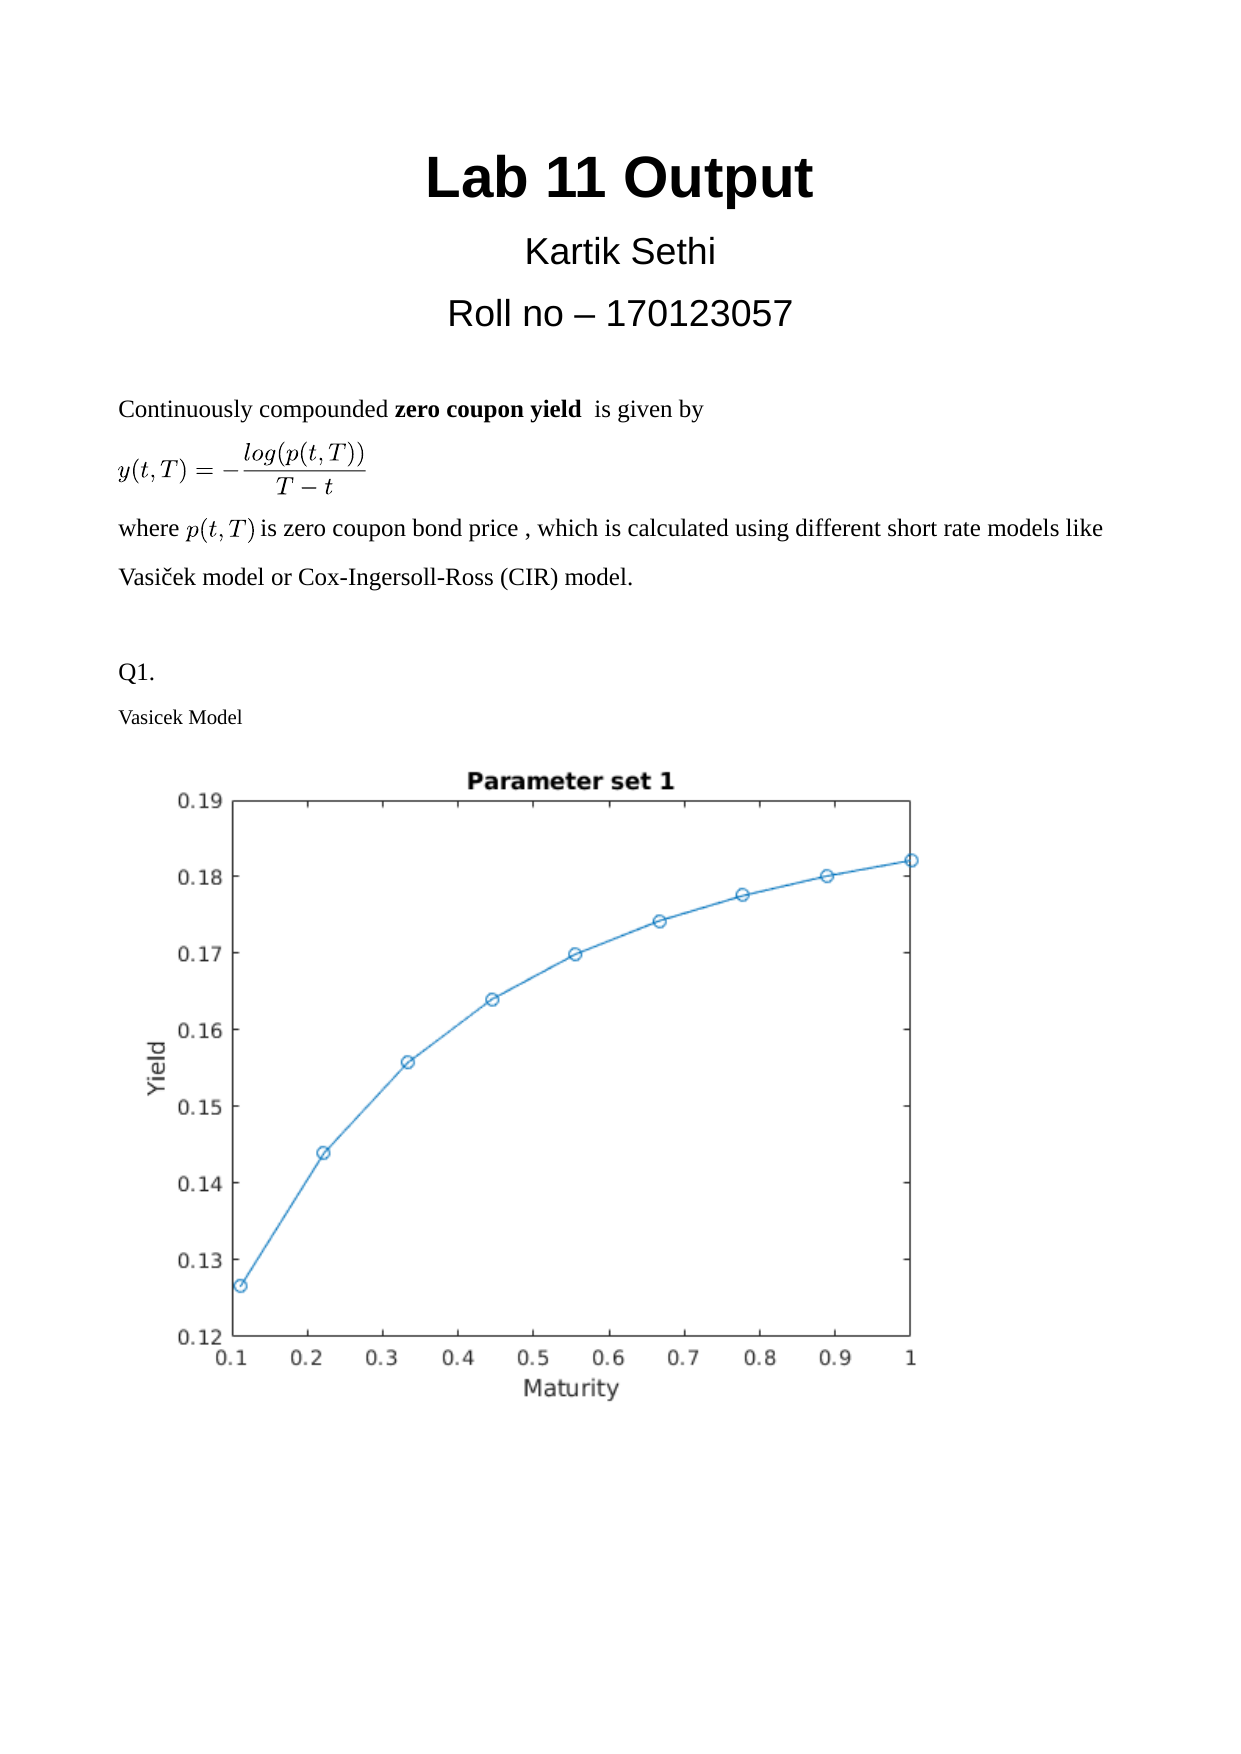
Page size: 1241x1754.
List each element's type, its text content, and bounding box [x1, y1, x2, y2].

text Continuously compounded zero coupon yield is given by [118, 394, 1122, 423]
text Vasicek Model [118, 705, 1122, 729]
text Vasiček model or Cox-Ingersoll-Ross (CIR) model. [118, 562, 1122, 591]
text Q1. [118, 657, 1122, 686]
picture [118, 752, 994, 1409]
subtitle Roll no – 170123057 [118, 291, 1122, 334]
text where is zero coupon bond price , which is calculated using different short rate models like [118, 513, 1122, 543]
subtitle Kartik Sethi [118, 229, 1122, 272]
title Lab 11 Output [118, 143, 1122, 210]
